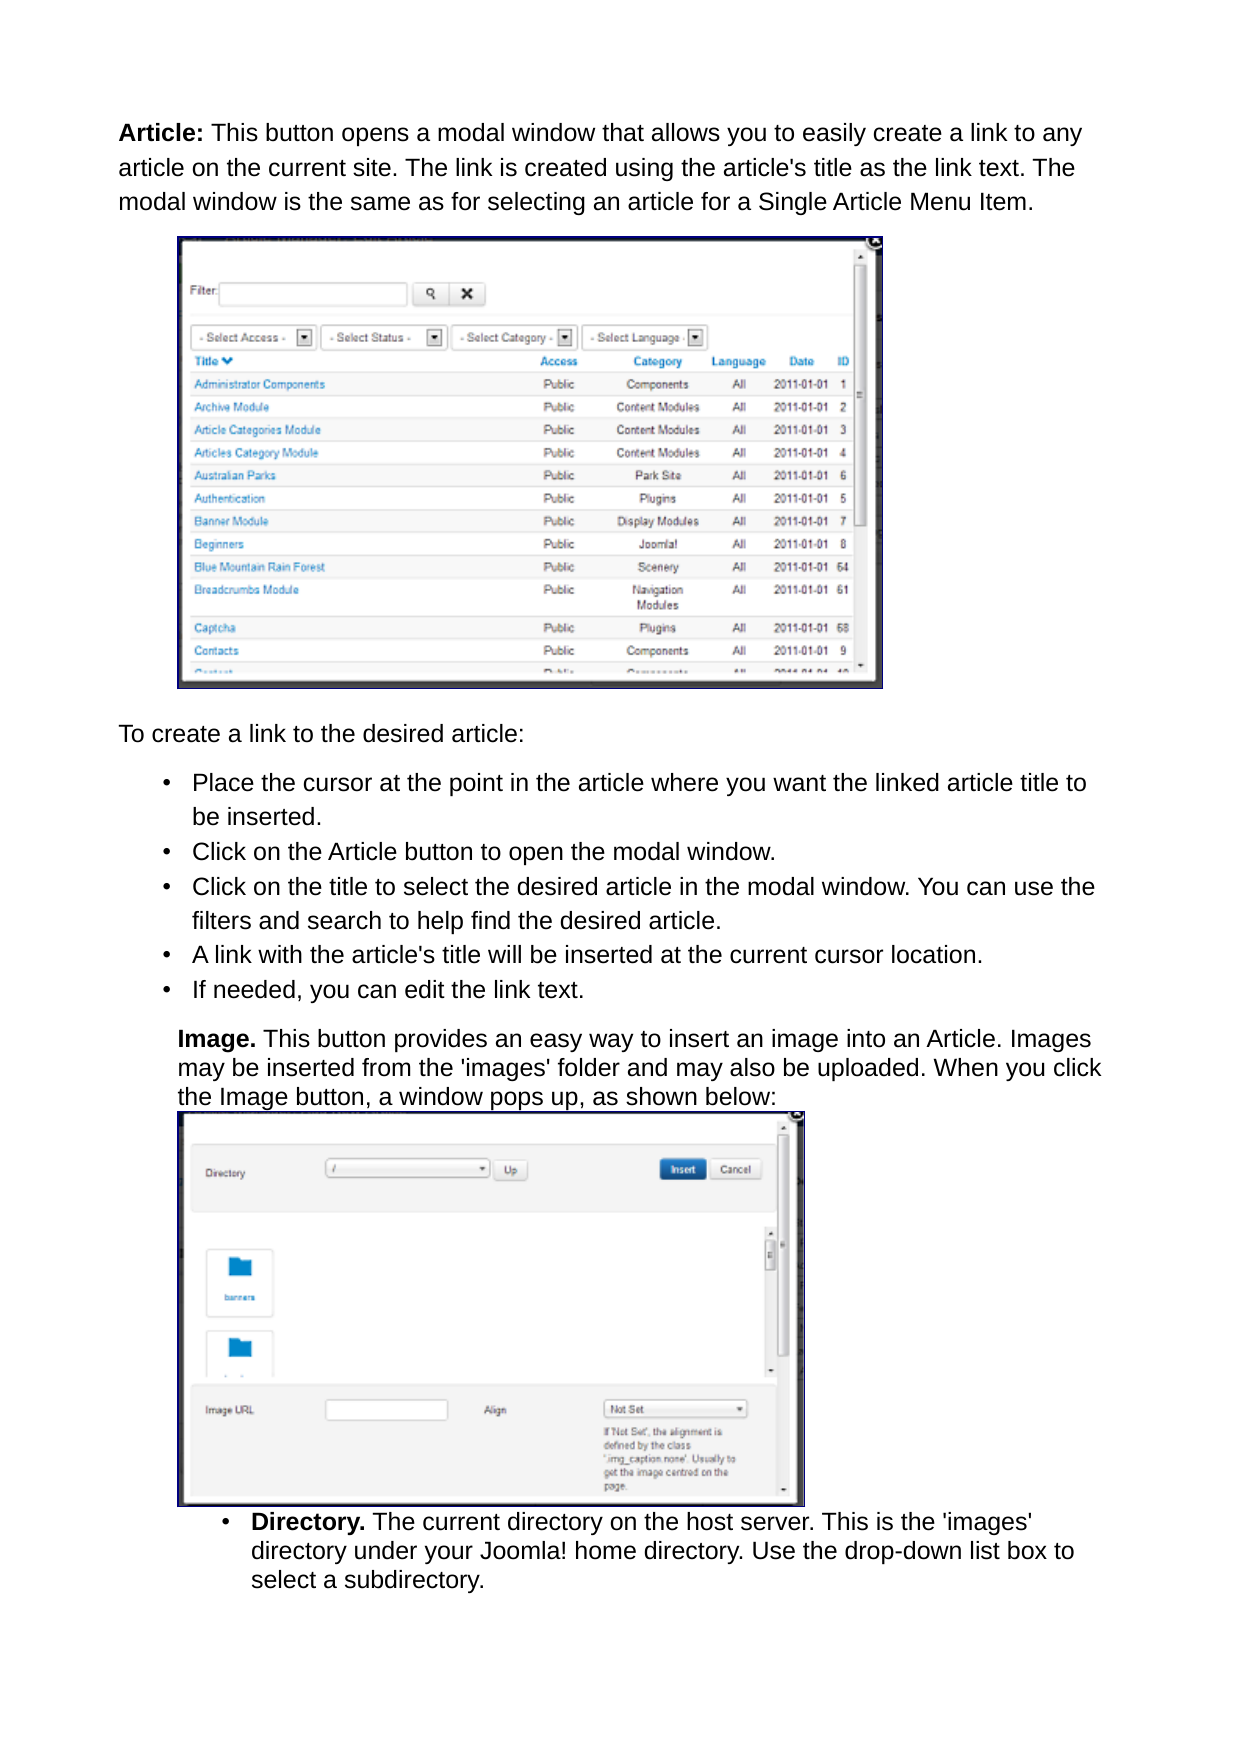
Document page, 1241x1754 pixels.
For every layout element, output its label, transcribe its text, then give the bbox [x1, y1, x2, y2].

text Article: This button opens a modal window that allows you to easily create a link to any article on the current site. The link is created using the article's title as the link text. The modal window is the same as for selecting an article for a Single Article Menu Item. [118, 118, 1122, 216]
picture [179, 1112, 804, 1506]
list Directory. The current directory on the host server. This is the 'images' directory under your Joomla! home directory. Use the drop-down list box to select a subdirectory. [221, 1507, 1122, 1594]
list If needed, you can edit the link text. [162, 975, 1122, 1004]
list Click on the title to select the desired article in the modal window. You can use the filters and search to help find the desired article. [162, 871, 1122, 935]
list A link with the article's title will be inserted at the current cursor location. [162, 941, 1122, 969]
list Place the cursor at the point in the article where you want the linked article title to be inserted. [162, 768, 1122, 831]
list Image. This button provides an easy way to insert an image into an Article. Images may be inserted from the 'images' folder and may also be uploaded. When you click the Image button, a window pops up, as shown below: [177, 1024, 1122, 1111]
picture [179, 238, 882, 688]
list Click on the Article button to open the modal window. [162, 837, 1122, 866]
text To create a link to the desired article: [118, 719, 1122, 747]
